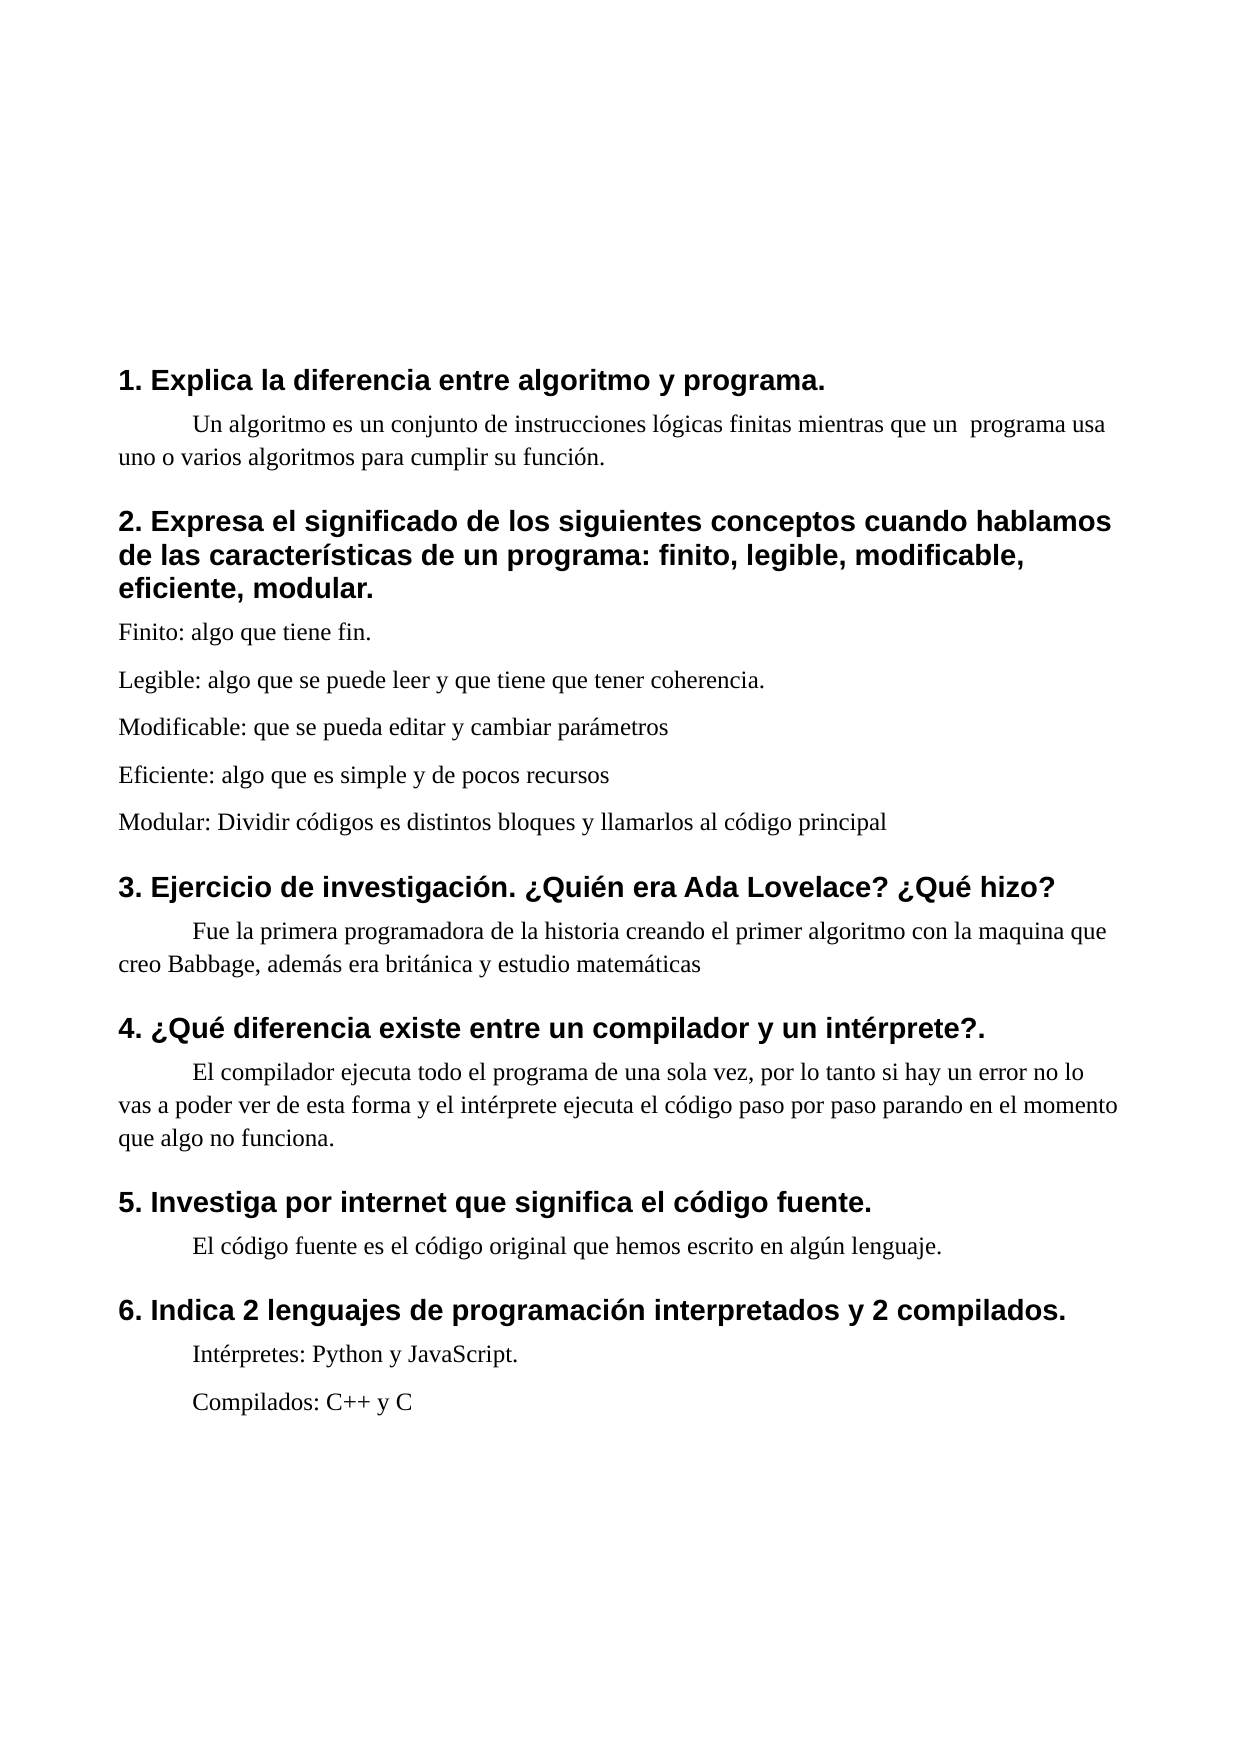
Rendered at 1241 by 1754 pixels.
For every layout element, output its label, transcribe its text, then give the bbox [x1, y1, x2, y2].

text El código fuente es el código original que hemos escrito en algún lenguaje. [118, 1231, 1122, 1260]
text Modificable: que se pueda editar y cambiar parámetros [118, 712, 1122, 741]
subtitle 4. ¿Qué diferencia existe entre un compilador y un intérprete?. [118, 1011, 1122, 1044]
subtitle 2. Expresa el significado de los siguientes conceptos cuando hablamos de las características de un programa: finito, legible, modificable, eficiente, modular. [118, 504, 1122, 604]
text Finito: algo que tiene fin. [118, 617, 1122, 646]
subtitle 1. Explica la diferencia entre algoritmo y programa. [118, 363, 1122, 396]
text Eficiente: algo que es simple y de pocos recursos [118, 760, 1122, 789]
text Fue la primera programadora de la historia creando el primer algoritmo con la maquina que creo Babbage, además era británica y estudio matemáticas [118, 916, 1122, 977]
text Intérpretes: Python y JavaScript. [118, 1339, 1122, 1368]
text Legible: algo que se puede leer y que tiene que tener coherencia. [118, 665, 1122, 693]
subtitle 3. Ejercicio de investigación. ¿Quién era Ada Lovelace? ¿Qué hizo? [118, 870, 1122, 903]
text Compilados: C++ y C [118, 1387, 1122, 1416]
subtitle 5. Investiga por internet que significa el código fuente. [118, 1185, 1122, 1219]
text Modular: Dividir códigos es distintos bloques y llamarlos al código principal [118, 807, 1122, 836]
subtitle 6. Indica 2 lenguajes de programación interpretados y 2 compilados. [118, 1293, 1122, 1327]
text El compilador ejecuta todo el programa de una sola vez, por lo tanto si hay un error no lo vas a poder ver de esta forma y el int érprete ejecuta el código paso por paso parando en el momento que algo no funciona. [118, 1057, 1122, 1152]
text Un algoritmo es un conjunto de instrucciones lógicas finitas mientras que un programa usa uno o varios algoritmos para cumplir su función. [118, 409, 1122, 471]
